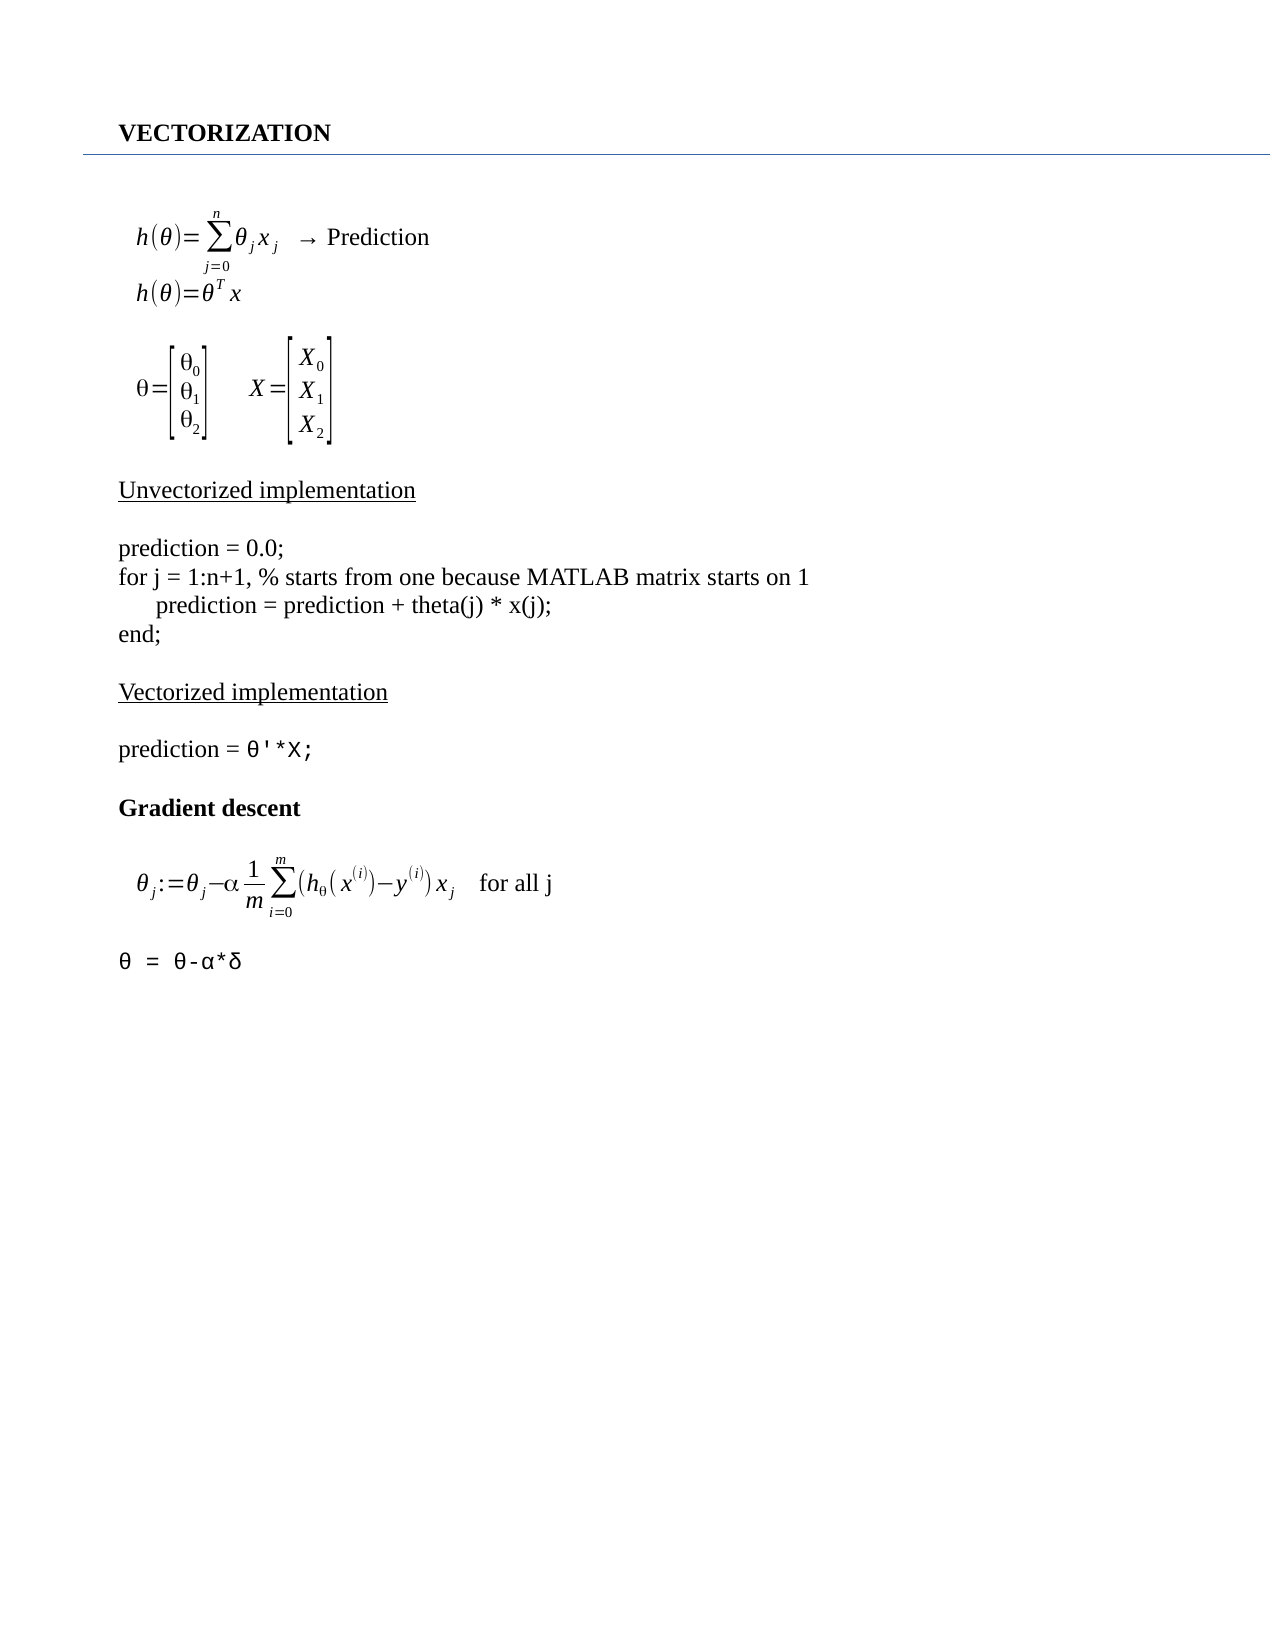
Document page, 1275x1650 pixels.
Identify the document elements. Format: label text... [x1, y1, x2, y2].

text for all j [118, 851, 1157, 921]
text VECTORIZATION [118, 118, 1157, 147]
text for j = 1:n+1, % starts from one because MATLAB matrix starts on 1 [118, 562, 1157, 591]
text Gradient descent [118, 793, 1157, 822]
text Unvectorized implementation [118, 476, 1157, 504]
text end; [118, 619, 1157, 648]
text θ = θ-α*δ [118, 950, 1157, 976]
text prediction = θ'*X; [118, 734, 1157, 764]
text prediction = 0.0; [118, 533, 1157, 562]
text prediction = prediction + theta(j) * x(j); [118, 591, 1157, 619]
text Vectorized implementation [118, 677, 1157, 706]
text → Prediction [118, 204, 1157, 275]
